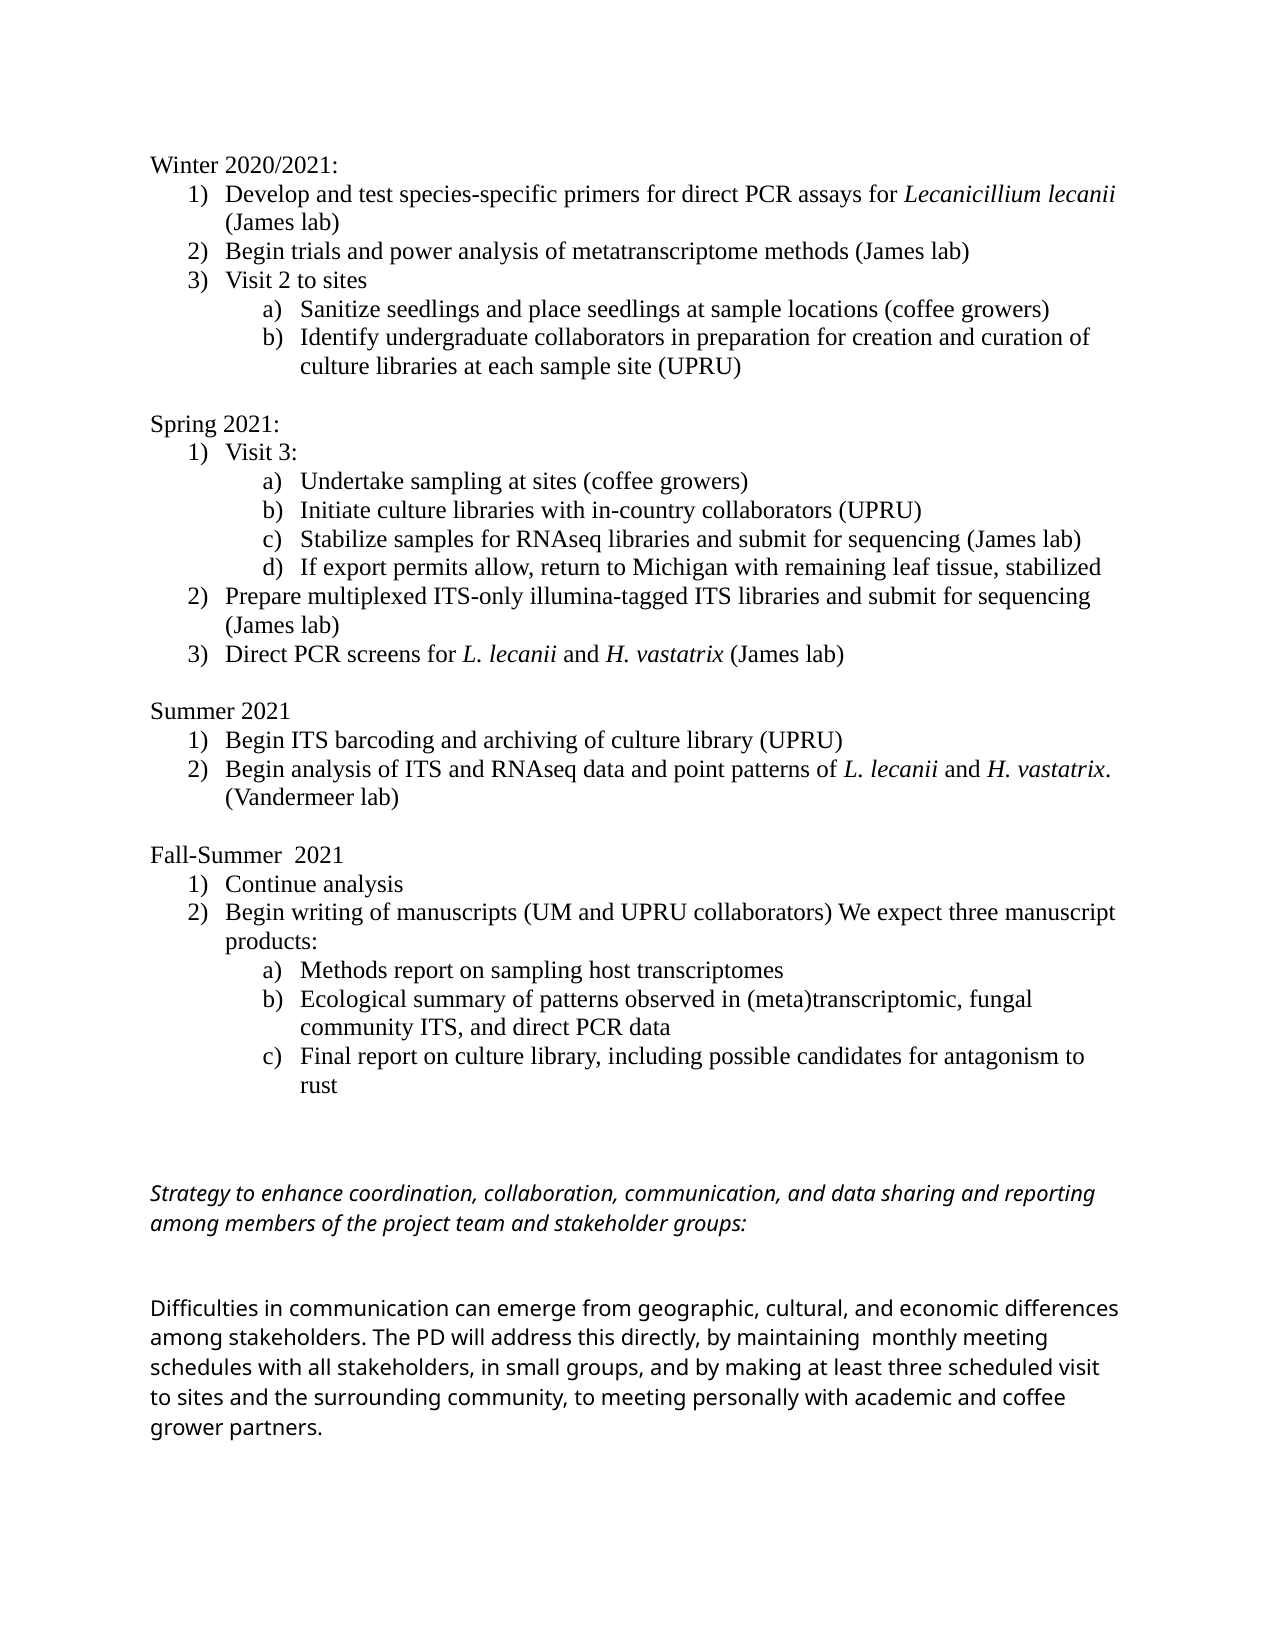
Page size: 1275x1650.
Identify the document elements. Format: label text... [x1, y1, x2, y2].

list Visit 3: [187, 437, 1125, 466]
list Ecological summary of patterns observed in (meta)transcriptomic, fungal community ITS, and direct PCR data [262, 984, 1125, 1041]
list Prepare multiplexed ITS-only illumina-tagged ITS libraries and submit for sequencing (James lab) [187, 581, 1125, 639]
list If export permits allow, return to Michigan with remaining leaf tissue, stabilized [262, 552, 1125, 581]
text Strategy to enhance coordination, collaboration, communication, and data sharing and reporting among members of the project team and stakeholder groups: [150, 1178, 1125, 1237]
list Develop and test species-specific primers for direct PCR assays for Lecanicillium lecanii (James lab) [187, 179, 1125, 236]
list Continue analysis [187, 869, 1125, 897]
list Undertake sampling at sites (coffee growers) [262, 466, 1125, 495]
list Methods report on sampling host transcriptomes [262, 955, 1125, 984]
list Begin ITS barcoding and archiving of culture library (UPRU) [187, 725, 1125, 754]
text Difficulties in communication can emerge from geographic, cultural, and economic differences among stakeholders. The PD will address this directly, by maintaining monthly meeting schedules with all stakeholders, in small groups, and by making at least three scheduled visit to sites and the surrounding community, to meeting personally with academic and coffee grower partners. [150, 1292, 1125, 1441]
text Summer 2021 [150, 696, 1125, 725]
list Identify undergraduate collaborators in preparation for creation and curation of culture libraries at each sample site (UPRU) [262, 322, 1125, 380]
list Sanitize seedlings and place seedlings at sample locations (coffee growers) [262, 294, 1125, 322]
list Direct PCR screens for L. lecanii and H. vastatrix (James lab) [187, 639, 1125, 667]
list Begin trials and power analysis of metatranscriptome methods (James lab) [187, 236, 1125, 265]
list Stabilize samples for RNAseq libraries and submit for sequencing (James lab) [262, 524, 1125, 552]
list Begin writing of manuscripts (UM and UPRU collaborators) We expect three manuscript products: [187, 897, 1125, 955]
list Begin analysis of ITS and RNAseq data and point patterns of L. lecanii and H. vastatrix. (Vandermeer lab) [187, 754, 1125, 811]
text Winter 2020/2021: [150, 150, 1125, 179]
text Fall-Summer 2021 [150, 840, 1125, 869]
list Visit 2 to sites [187, 265, 1125, 294]
text Spring 2021: [150, 409, 1125, 437]
list Final report on culture library, including possible candidates for antagonism to rust [262, 1041, 1125, 1099]
list Initiate culture libraries with in-country collaborators (UPRU) [262, 495, 1125, 524]
